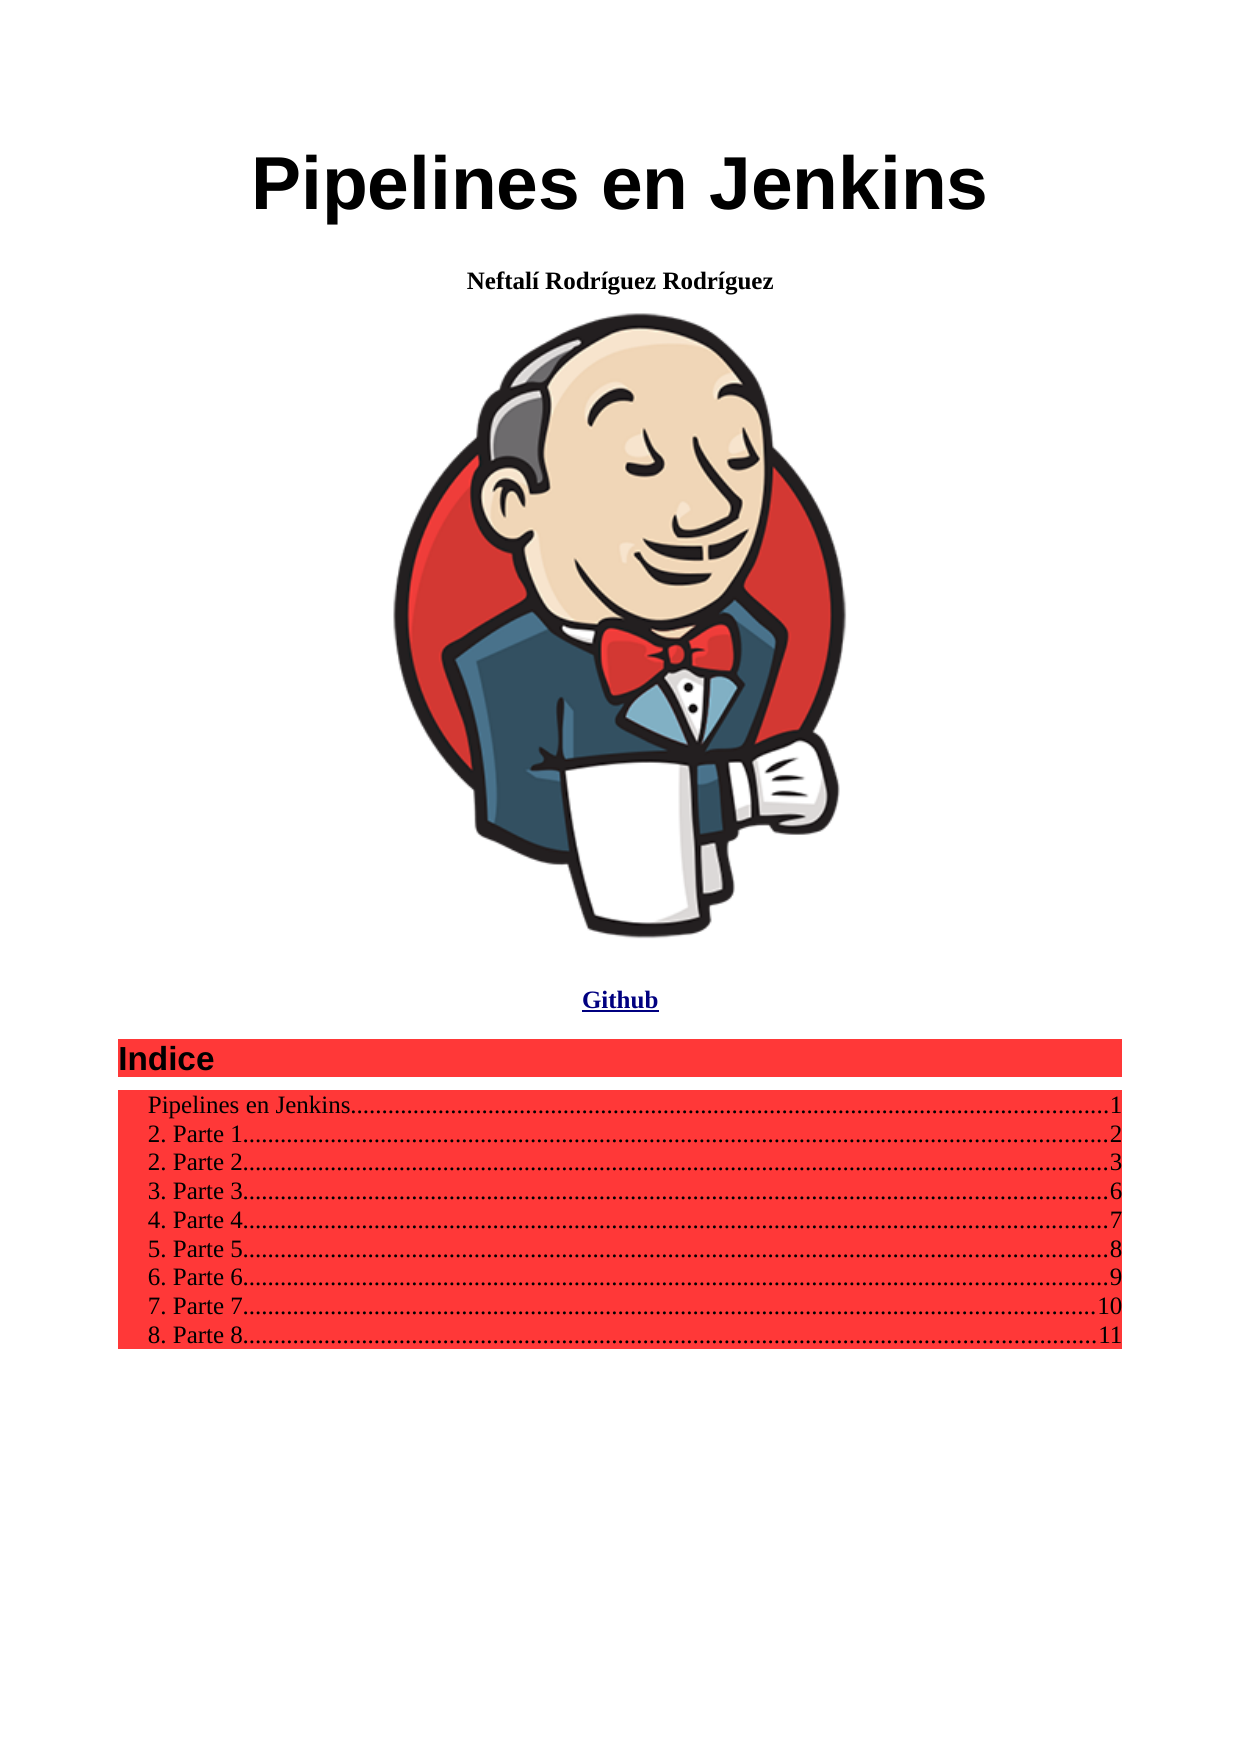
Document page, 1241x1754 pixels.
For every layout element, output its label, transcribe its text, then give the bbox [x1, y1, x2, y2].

text 3. Parte 3 6 [148, 1176, 1122, 1205]
text 8. Parte 8 11 [148, 1320, 1122, 1349]
text 6. Parte 6 9 [148, 1262, 1122, 1291]
text 2. Parte 2 3 [148, 1147, 1122, 1176]
text 5. Parte 5 8 [148, 1234, 1122, 1262]
text 2. Parte 1 2 [148, 1119, 1122, 1147]
text 4. Parte 4 7 [148, 1205, 1122, 1234]
text Github [118, 985, 1122, 1014]
picture [289, 295, 951, 957]
text Neftalí Rodríguez Rodríguez [118, 266, 1122, 295]
text 7. Parte 7 10 [148, 1291, 1122, 1320]
subtitle Pipelines en Jenkins [118, 139, 1122, 225]
subtitle Indice [118, 1039, 1122, 1077]
text Pipelines en Jenkins 1 [148, 1090, 1122, 1119]
